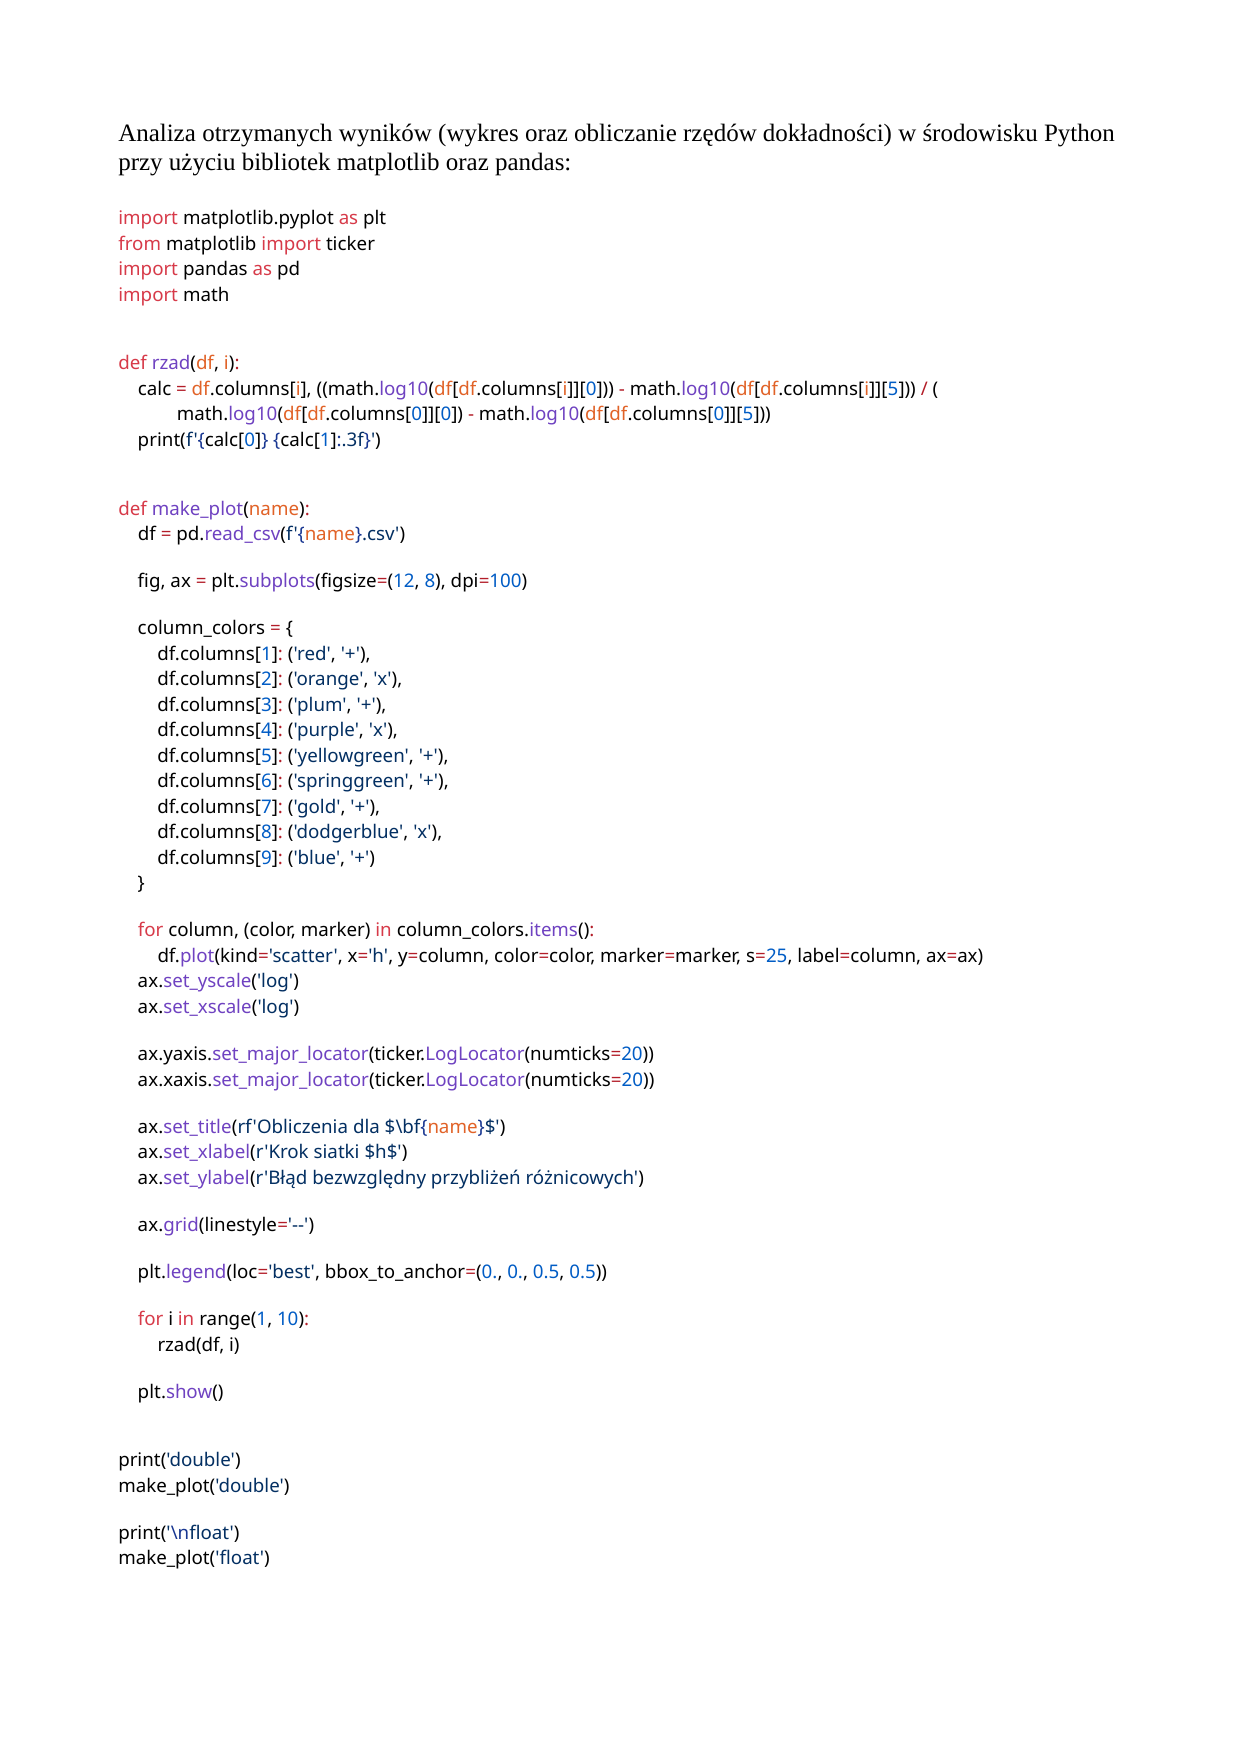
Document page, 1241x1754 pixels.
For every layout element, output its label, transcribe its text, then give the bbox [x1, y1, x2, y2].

text import matplotlib.pyplot as plt from matplotlib import ticker import pandas as pd import math def rzad(df, i): calc = df.columns[i], ((math.log10(df[df.columns[i]][0])) - math.log10(df[df.columns[i]][5])) / ( math.log10(df[df.columns[0]][0]) - math.log10(df[df.columns[0]][5])) print(f'{calc[0]} {calc[1]:.3f}') def make_plot(name): df = pd.read_csv(f'{name}.csv') fig, ax = plt.subplots(figsize=(12, 8), dpi=100) column_colors = { df.columns[1]: ('red', '+'), df.columns[2]: ('orange', 'x'), df.columns[3]: ('plum', '+'), df.columns[4]: ('purple', 'x'), df.columns[5]: ('yellowgreen', '+'), df.columns[6]: ('springgreen', '+'), df.columns[7]: ('gold', '+'), df.columns[8]: ('dodgerblue', 'x'), df.columns[9]: ('blue', '+') } for column, (color, marker) in column_colors.items(): df.plot(kind='scatter', x='h', y=column, color=color, marker=marker, s=25, label=column, ax=ax) ax.set_yscale('log') ax.set_xscale('log') ax.yaxis.set_major_locator(ticker.LogLocator(numticks=20)) ax.xaxis.set_major_locator(ticker.LogLocator(numticks=20)) ax.set_title(rf'Obliczenia dla $\bf{name}$') ax.set_xlabel(r'Krok siatki $h$') ax.set_ylabel(r'Błąd bezwzględny przybliżeń różnicowych') ax.grid(linestyle='--') plt.legend(loc='best', bbox_to_anchor=(0., 0., 0.5, 0.5)) for i in range(1, 10): rzad(df, i) plt.show() print('double') make_plot('double') print('\nfloat') make_plot('float') [118, 204, 1122, 1570]
text Analiza otrzymanych wyników (wykres oraz obliczanie rzędów dokładności) w środowisku Python przy użyciu bibliotek matplotlib oraz pandas: [118, 118, 1122, 176]
